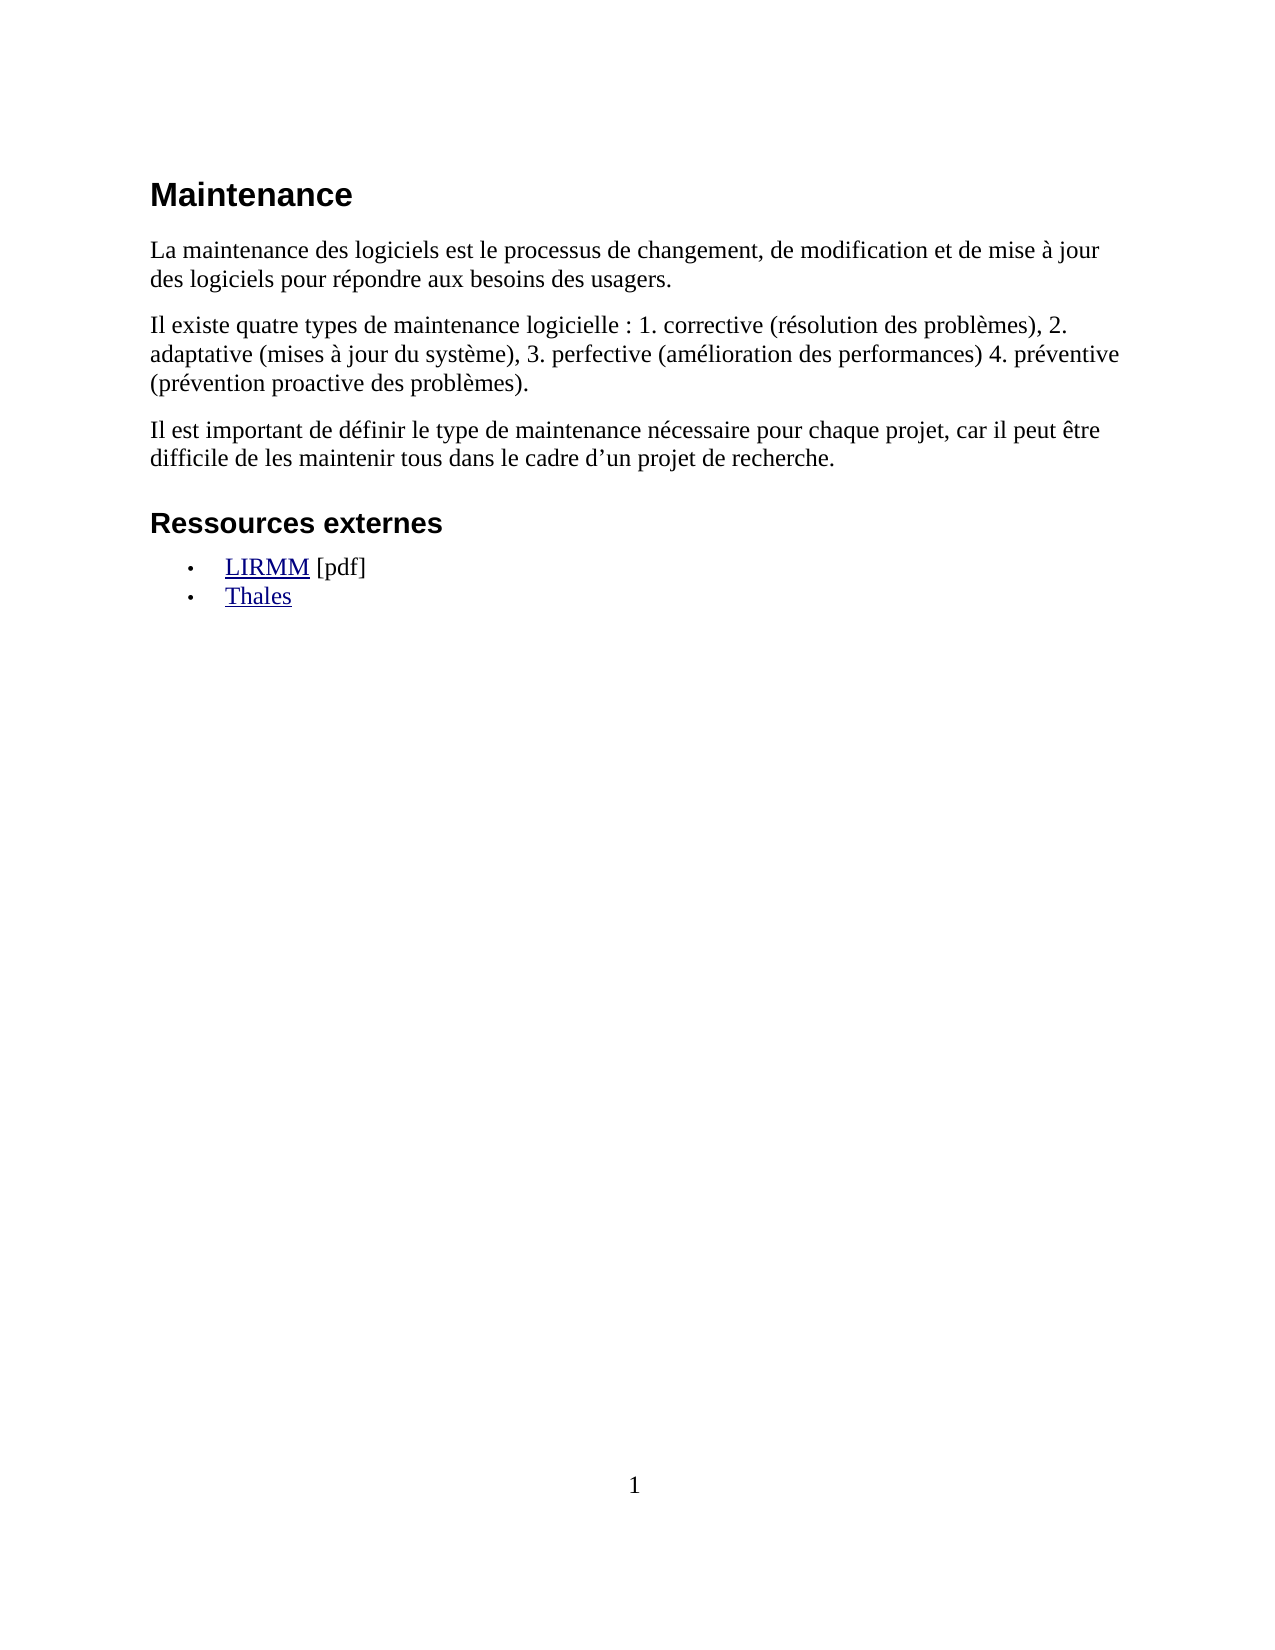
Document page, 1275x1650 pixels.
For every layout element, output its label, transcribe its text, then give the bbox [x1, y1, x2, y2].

list LIRMM [pdf] [187, 552, 1125, 581]
subtitle Ressources externes [150, 506, 1125, 540]
list Thales [187, 581, 1125, 610]
subtitle Maintenance [150, 175, 1125, 214]
text Il existe quatre types de maintenance logicielle : 1. corrective (résolution des problèmes), 2. adaptative (mises à jour du système), 3. perfective (amélioration des performances) 4. préventive (prévention proactive des problèmes). [150, 311, 1125, 397]
text Il est important de définir le type de maintenance nécessaire pour chaque projet, car il peut être difficile de les maintenir tous dans le cadre d’un projet de recherche. [150, 415, 1125, 472]
text La maintenance des logiciels est le processus de changement, de modification et de mise à jour des logiciels pour répondre aux besoins des usagers. [150, 235, 1125, 293]
